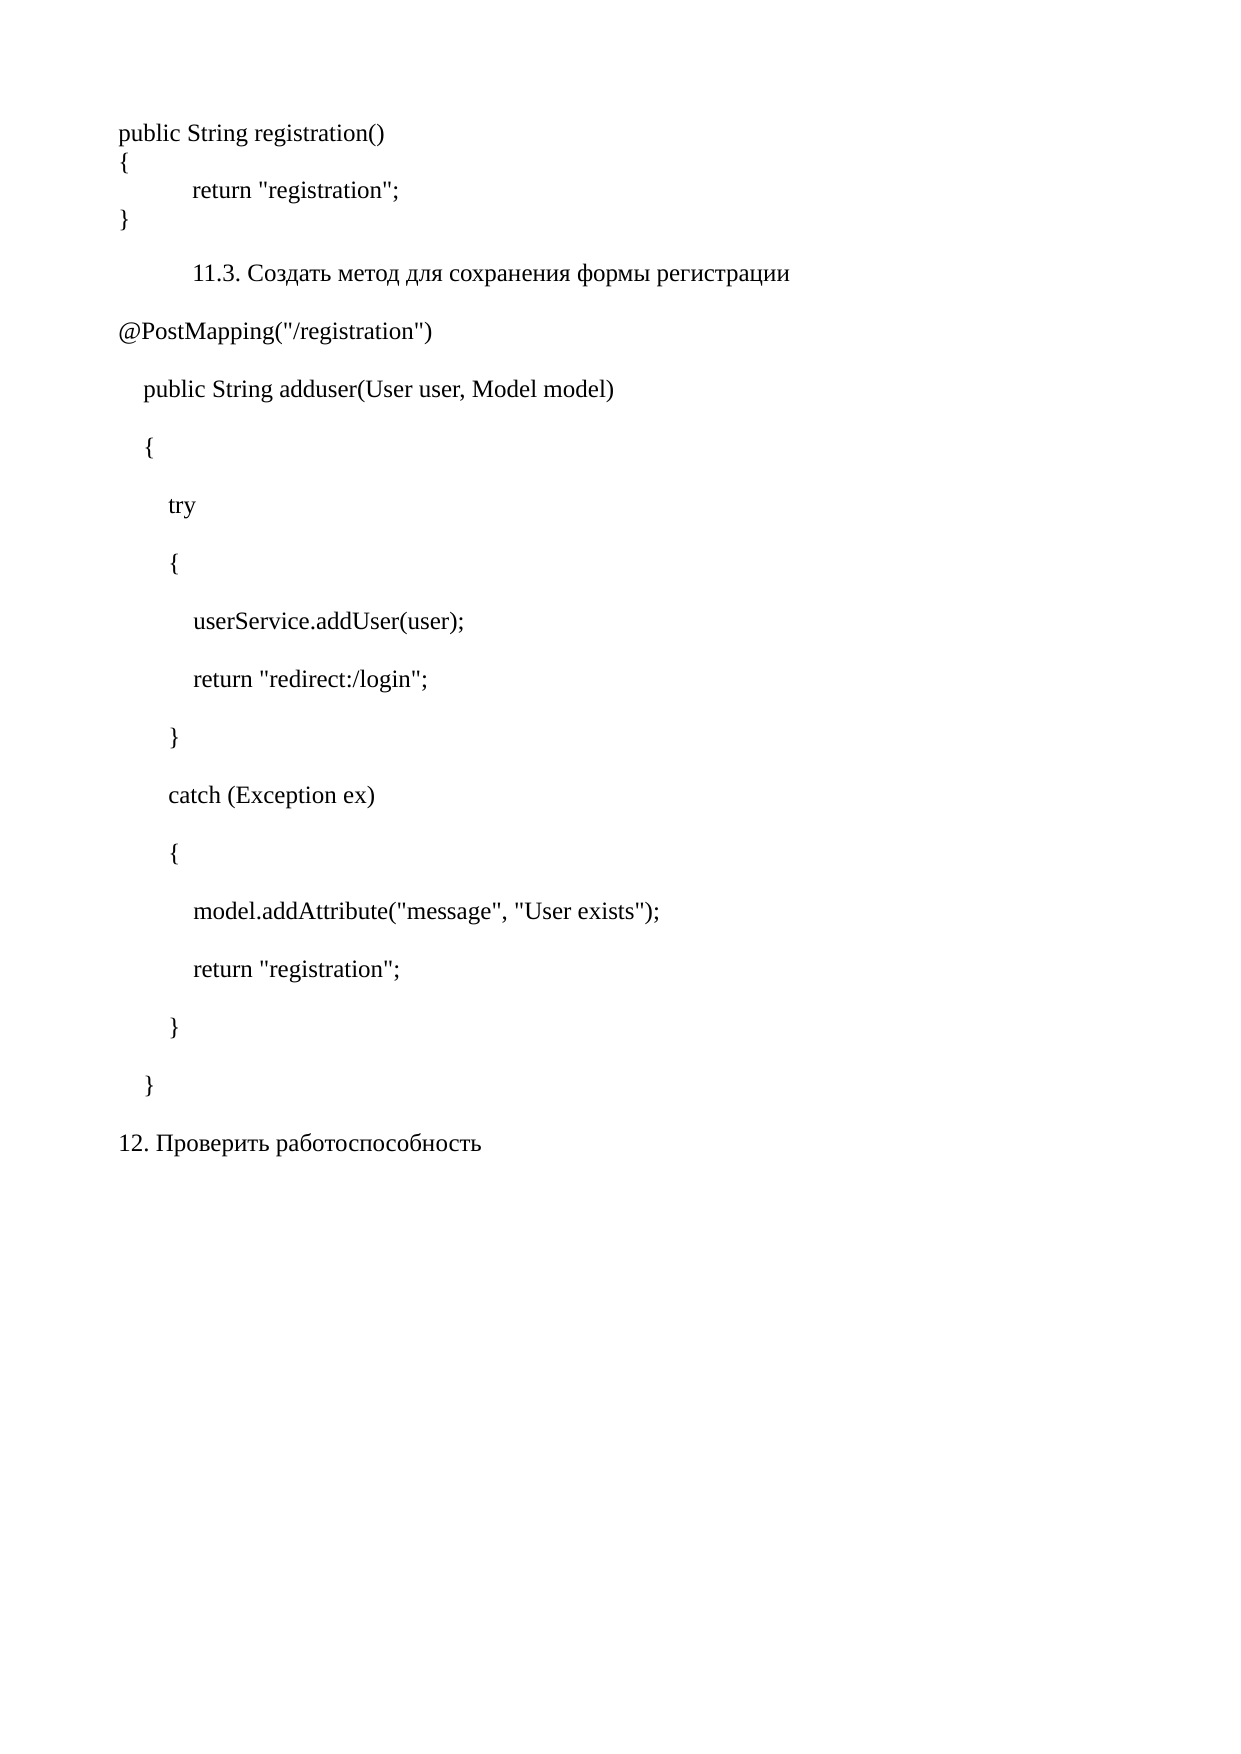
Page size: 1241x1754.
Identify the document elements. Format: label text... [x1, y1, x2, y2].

text public String adduser(User user, Model model) [118, 374, 1122, 403]
text return "registration"; [118, 954, 1122, 983]
text 11.3. Создать метод для сохранения формы регистрации [118, 258, 1122, 287]
text userService.addUser(user); [118, 606, 1122, 635]
text @PostMapping("/registration") [118, 316, 1122, 345]
text } [118, 1012, 1122, 1041]
text 12. Проверить работоспособность [118, 1128, 1122, 1157]
text try [118, 490, 1122, 519]
text public String registration() [118, 118, 1122, 147]
text return "registration"; [118, 176, 1122, 204]
text { [118, 432, 1122, 461]
text } [118, 1070, 1122, 1099]
text } [118, 204, 1122, 233]
text catch (Exception ex) [118, 780, 1122, 809]
text model.addAttribute("message", "User exists"); [118, 896, 1122, 925]
text { [118, 548, 1122, 577]
text return "redirect:/login"; [118, 664, 1122, 693]
text { [118, 838, 1122, 867]
text } [118, 722, 1122, 751]
text { [118, 147, 1122, 176]
